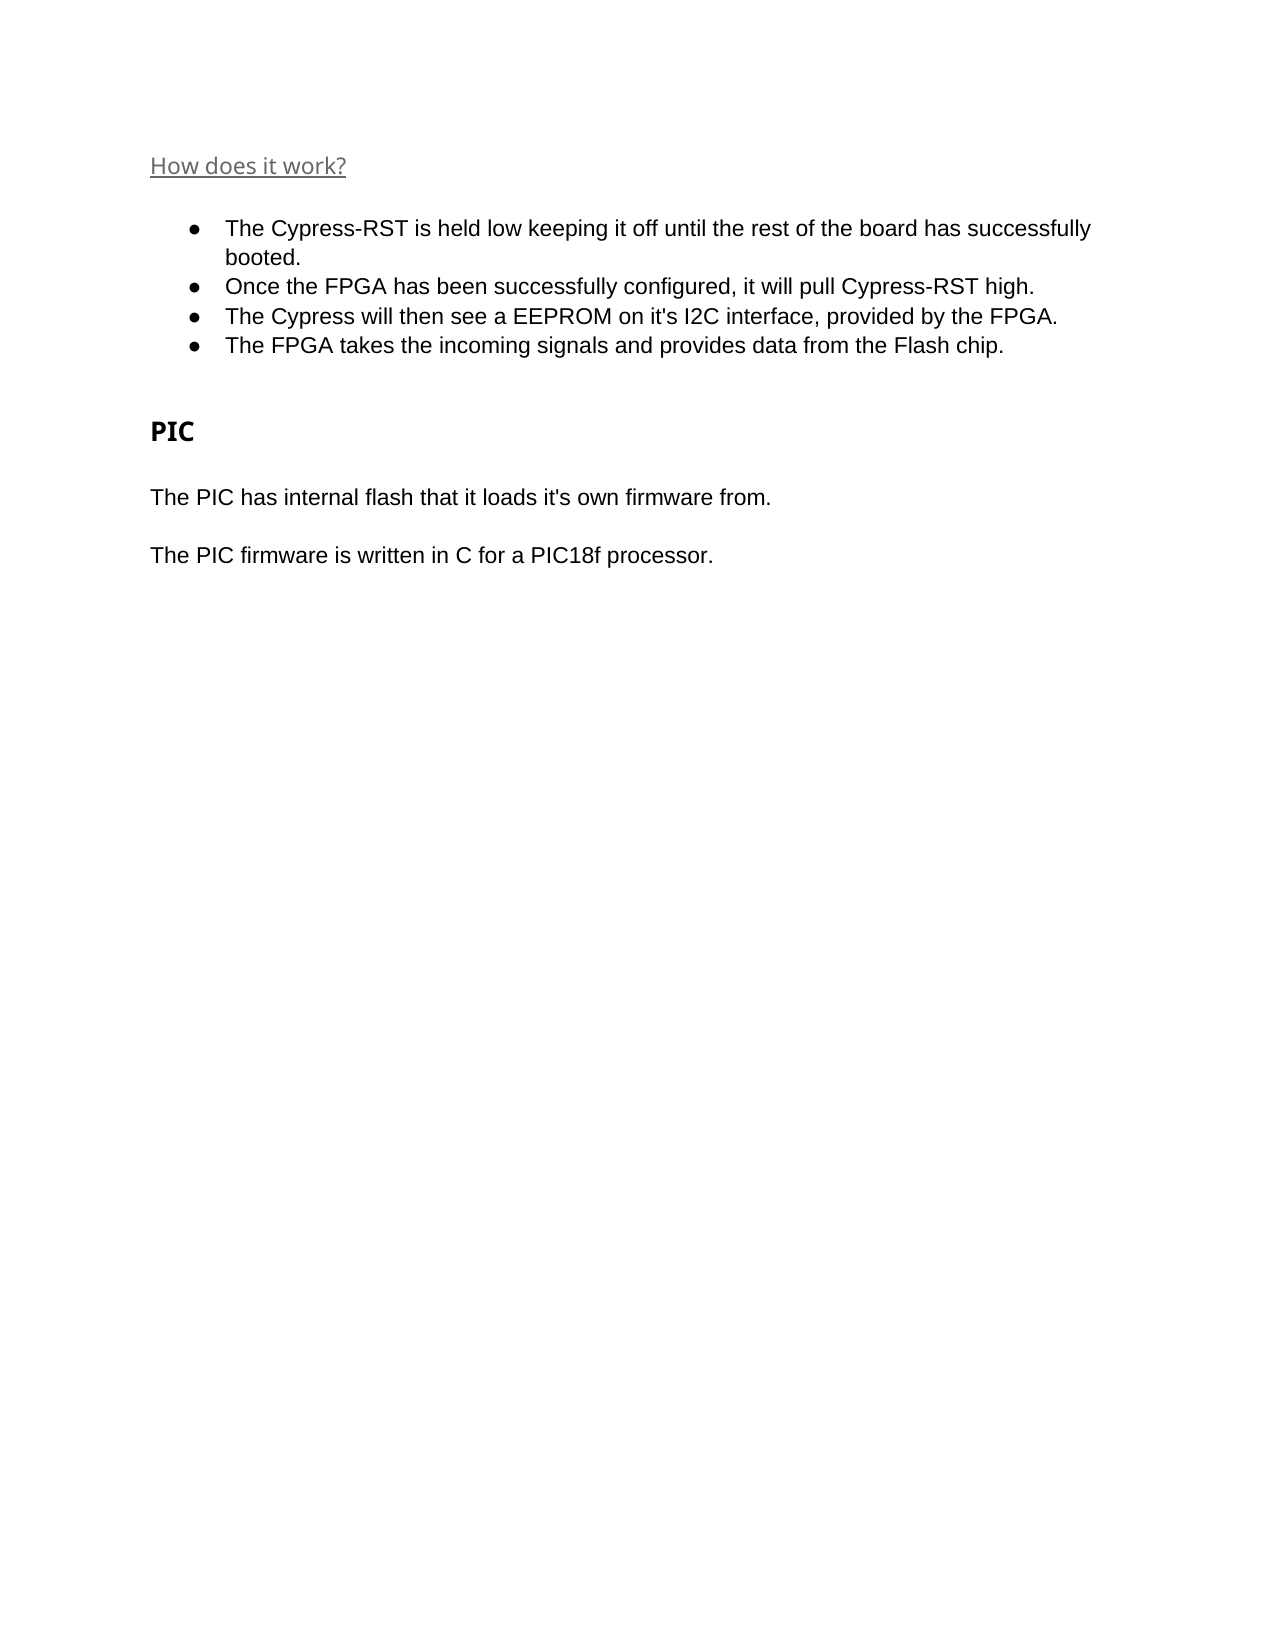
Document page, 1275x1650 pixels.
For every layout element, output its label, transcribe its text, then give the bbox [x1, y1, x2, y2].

subtitle PIC [150, 412, 1125, 449]
list The Cypress will then see a EEPROM on it's I2C interface, provided by the FPGA. [187, 303, 1125, 329]
list Once the FPGA has been successfully configured, it will pull Cypress-RST high. [187, 274, 1125, 300]
text The PIC firmware is written in C for a PIC18f processor. [150, 543, 1125, 568]
text The PIC has internal flash that it loads it's own firmware from. [150, 484, 1125, 510]
list The Cypress-RST is held low keeping it off until the rest of the board has successfully booted. [187, 215, 1125, 270]
subtitle How does it work? [150, 150, 1125, 181]
list The FPGA takes the incoming signals and provides data from the Flash chip. [187, 333, 1125, 358]
